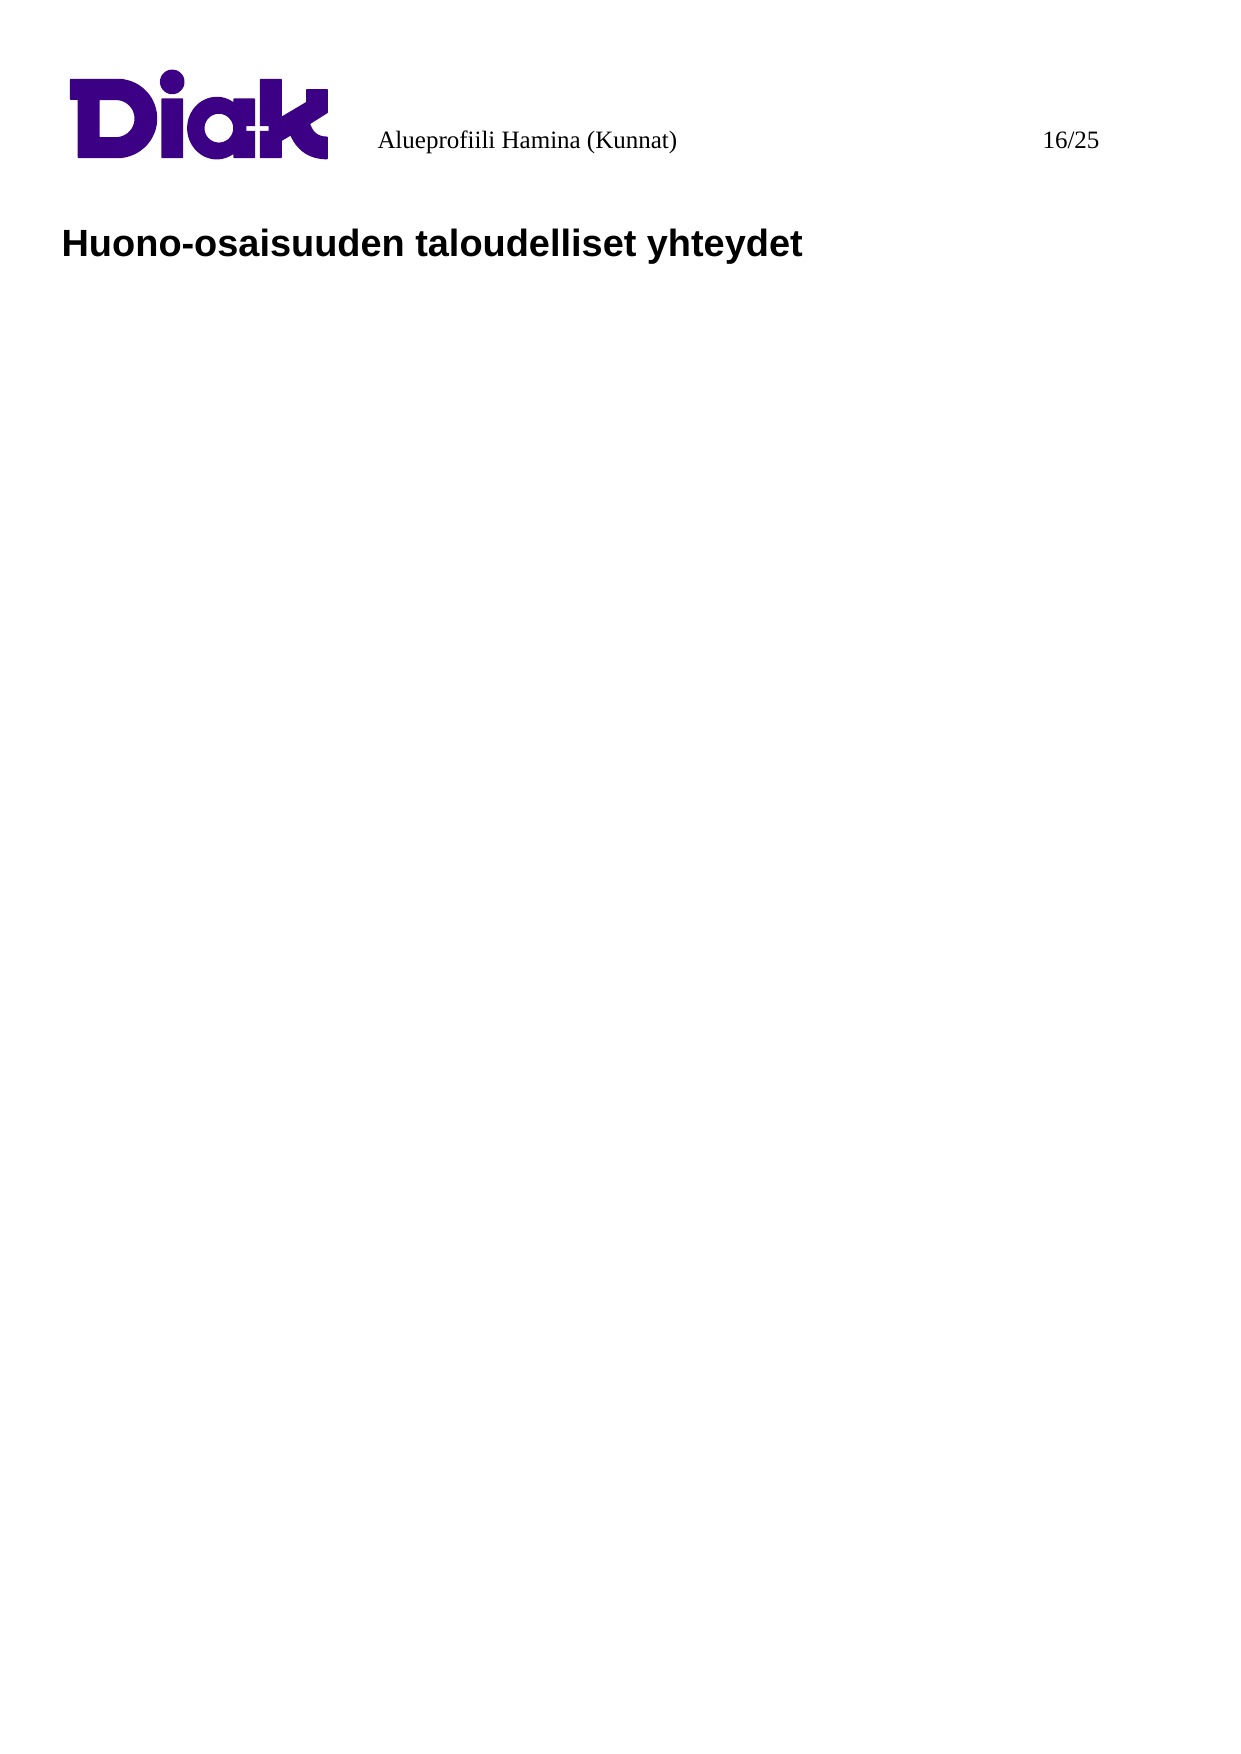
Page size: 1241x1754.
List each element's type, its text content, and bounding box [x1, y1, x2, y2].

subtitle Huono-osaisuuden taloudelliset yhteydet [61, 221, 1179, 265]
